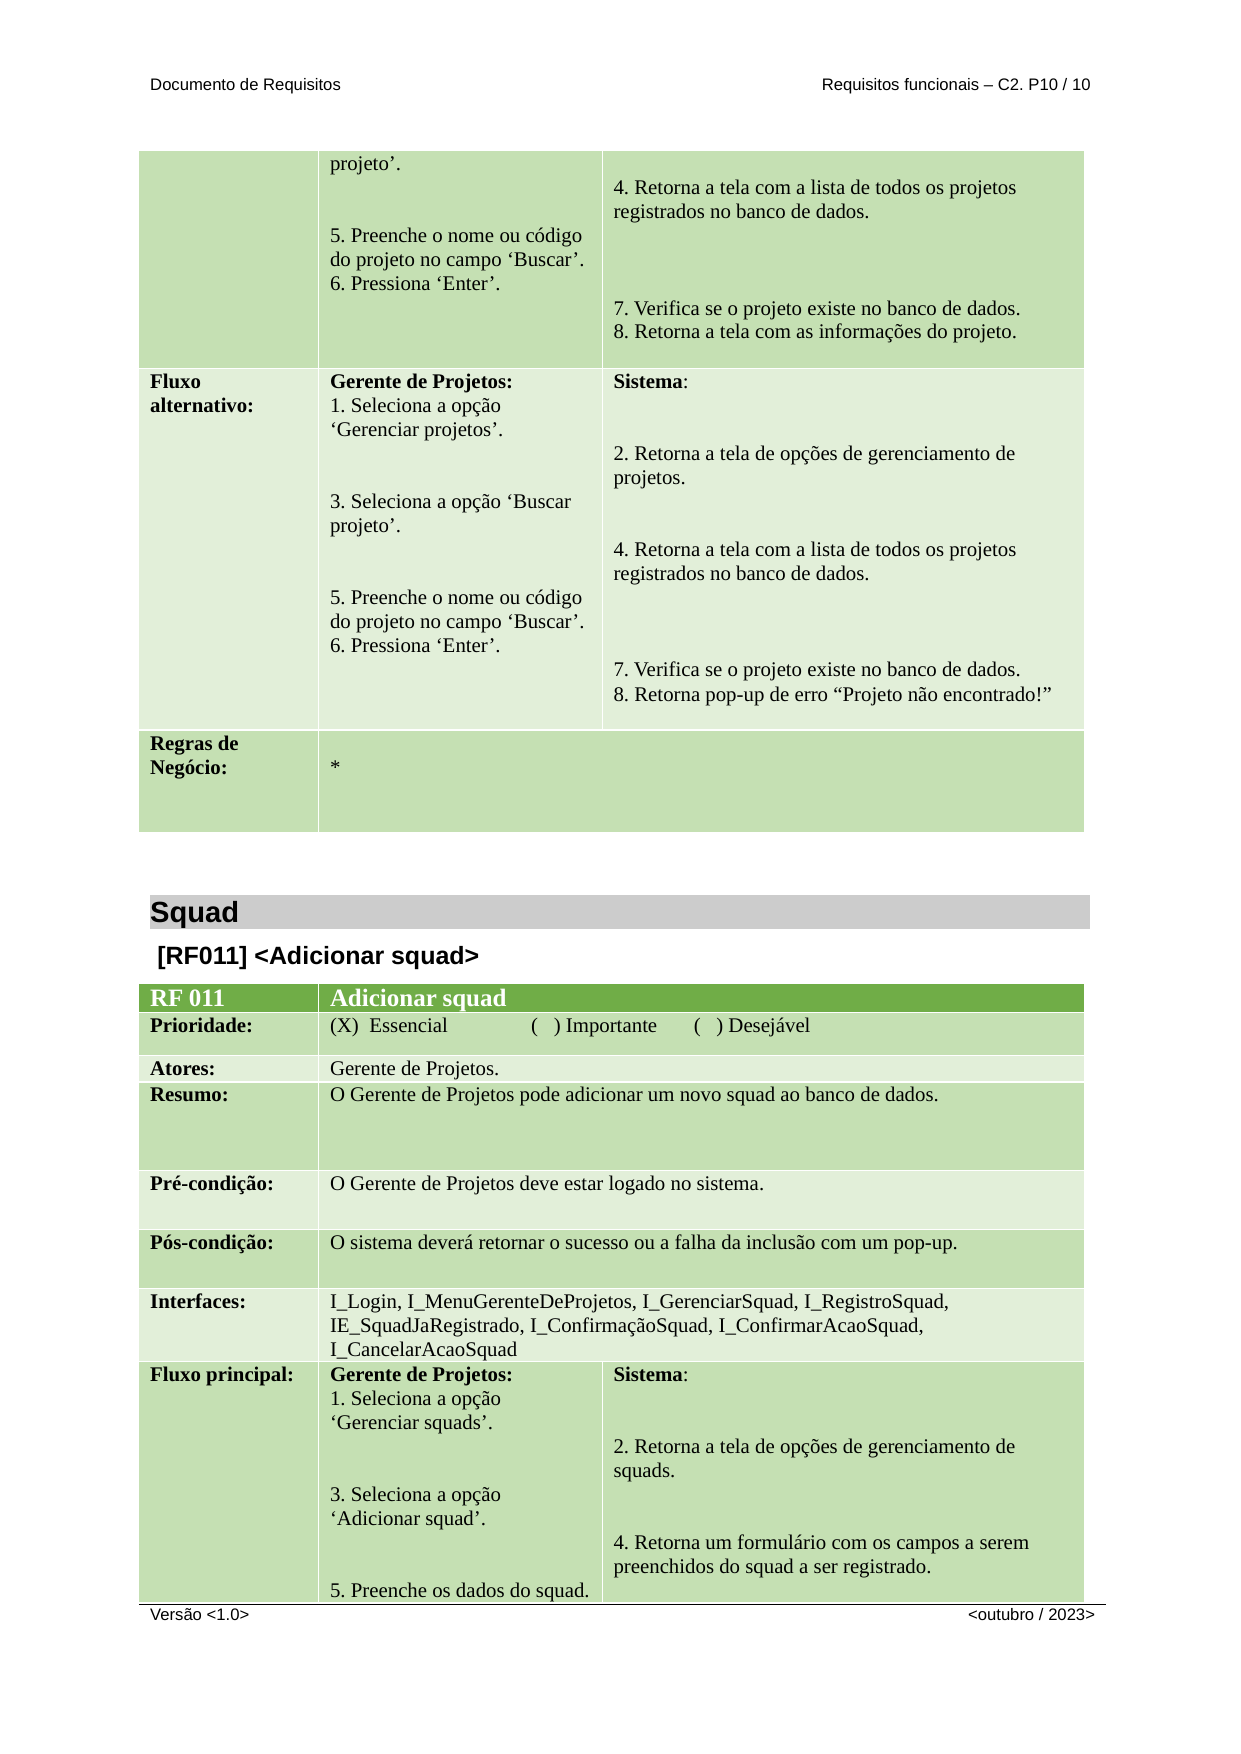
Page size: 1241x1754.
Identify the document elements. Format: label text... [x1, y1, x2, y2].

table_header Adicionar squad [319, 984, 1084, 1012]
table_cell 4. Retorna a tela com a lista de todos os projetos registrados no banco de dados. 7. Verifica se o projeto existe no banco de dados. 8. Retorna a tela com as informações do projeto. [603, 151, 1084, 368]
table_cell Sistema: 2. Retorna a tela de opções de gerenciamento de projetos. 4. Retorna a tela com a lista de todos os projetos registrados no banco de dados. 7. Verifica se o projeto existe no banco de dados. 8. Retorna pop-up de erro “Projeto não encontrado!” [603, 369, 1084, 729]
subtitle Squad [150, 895, 1090, 929]
table_cell Atores: [139, 1056, 318, 1081]
table_cell projeto’. 5. Preenche o nome ou código do projeto no campo ‘Buscar’. 6. Pressiona ‘Enter’. [319, 151, 602, 368]
table_cell Prioridade: [139, 1013, 318, 1055]
table_cell Resumo: [139, 1083, 318, 1170]
table_cell Fluxo alternativo: [139, 369, 318, 729]
table_cell Pós-condição: [139, 1230, 318, 1288]
table_cell O sistema deverá retornar o sucesso ou a falha da inclusão com um pop-up. [319, 1230, 1084, 1288]
text [RF011] <Adicionar squad> [150, 941, 1090, 970]
table_cell O Gerente de Projetos deve estar logado no sistema. [319, 1171, 1084, 1229]
table_cell [139, 151, 318, 368]
table_cell (X) Essencial ( ) Importante ( ) Desejável [319, 1013, 1084, 1055]
table_cell Gerente de Projetos: 1. Seleciona a opção ‘Gerenciar projetos’. 3. Seleciona a opção ‘Buscar projeto’. 5. Preenche o nome ou código do projeto no campo ‘Buscar’. 6. Pressiona ‘Enter’. [319, 369, 602, 729]
table_cell Sistema: 2. Retorna a tela de opções de gerenciamento de squads. 4. Retorna um formulário com os campos a serem preenchidos do squad a ser registrado. [603, 1362, 1084, 1602]
table_cell I_Login, I_MenuGerenteDeProjetos, I_GerenciarSquad, I_RegistroSquad, IE_SquadJaRegistrado, I_ConfirmaçãoSquad, I_ConfirmarAcaoSquad, I_CancelarAcaoSquad [319, 1289, 1084, 1361]
table_cell Gerente de Projetos: 1. Seleciona a opção ‘Gerenciar squads’. 3. Seleciona a opção ‘Adicionar squad’. 5. Preenche os dados do squad. [319, 1362, 602, 1602]
table_cell O Gerente de Projetos pode adicionar um novo squad ao banco de dados. [319, 1083, 1084, 1170]
table_cell Fluxo principal: [139, 1362, 318, 1602]
table_cell * [319, 731, 1084, 832]
table_cell Pré-condição: [139, 1171, 318, 1229]
table_cell Regras de Negócio: [139, 731, 318, 832]
table_cell Interfaces: [139, 1289, 318, 1361]
table_header RF 011 [139, 984, 318, 1012]
table_cell Gerente de Projetos. [319, 1056, 1084, 1081]
